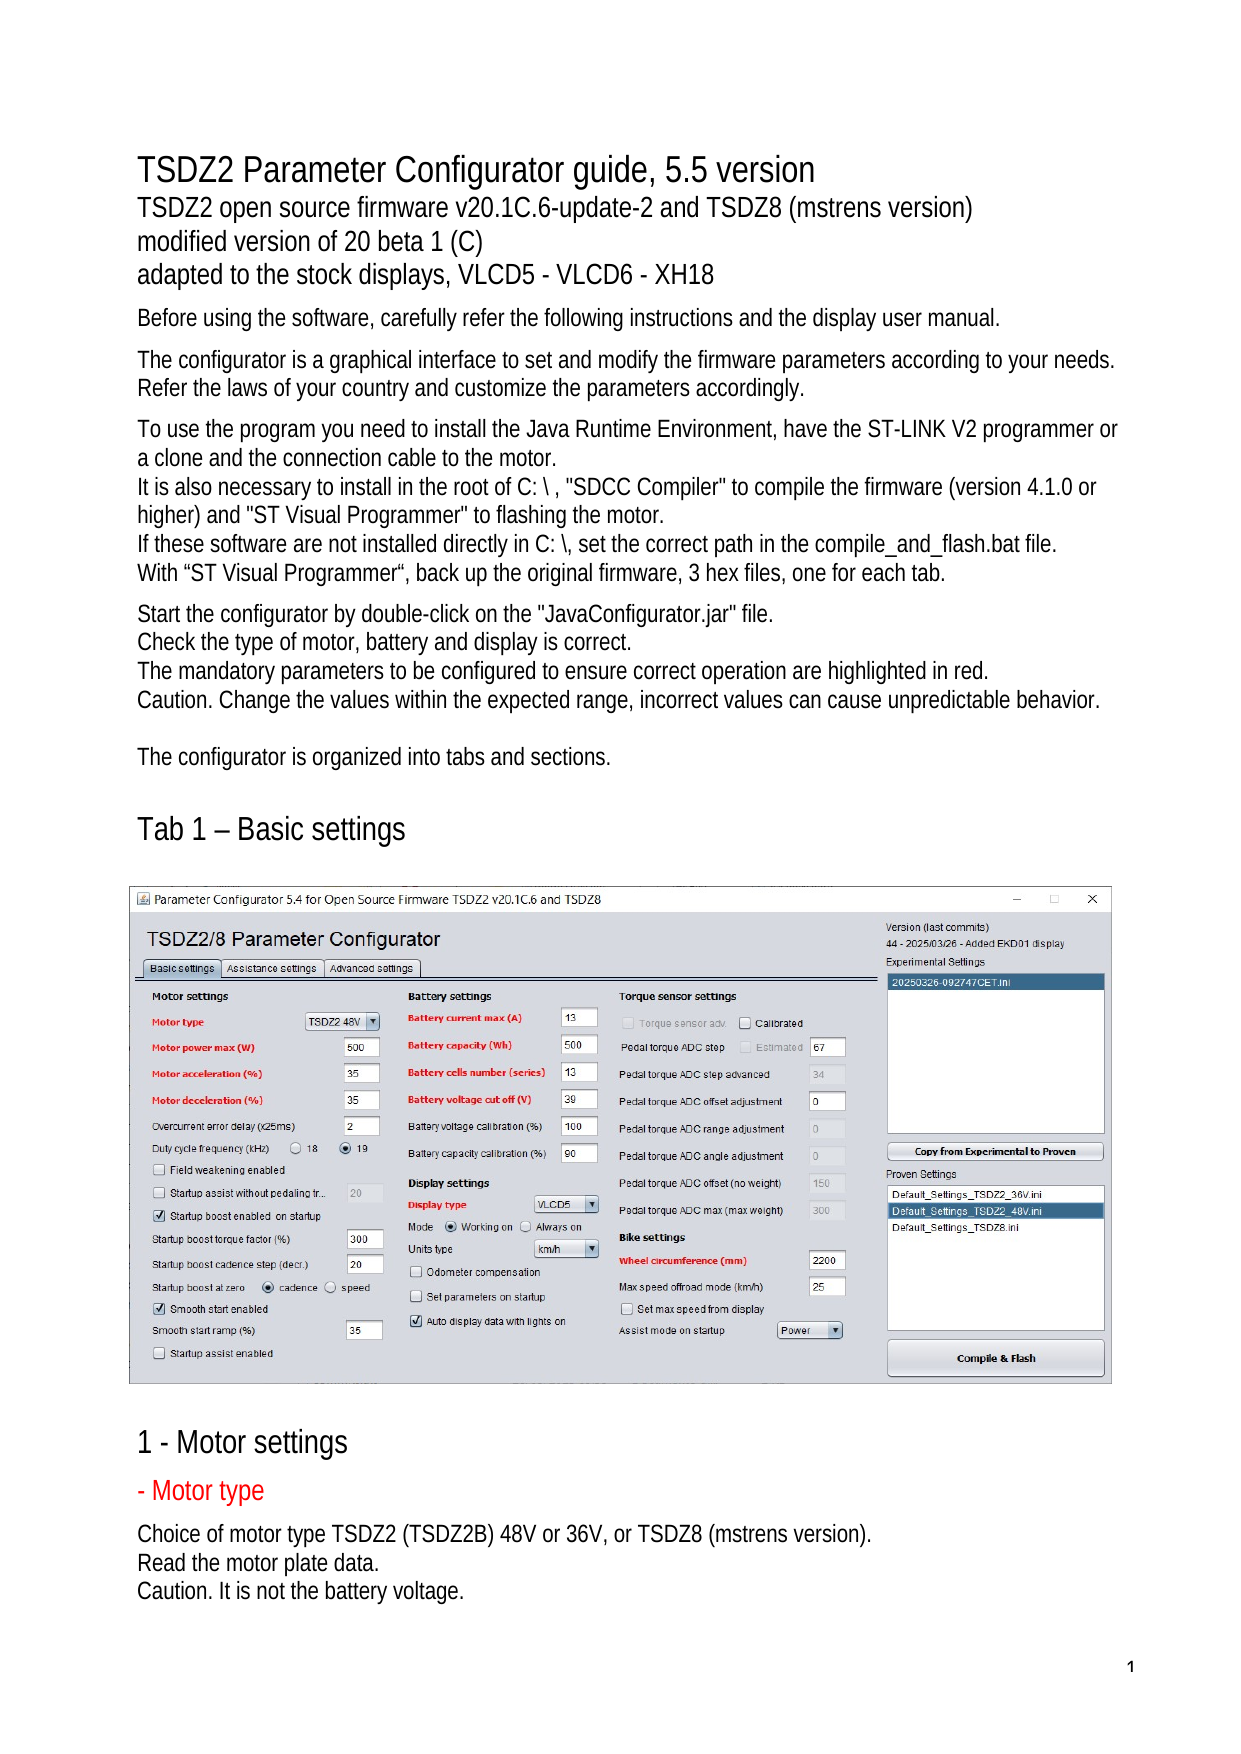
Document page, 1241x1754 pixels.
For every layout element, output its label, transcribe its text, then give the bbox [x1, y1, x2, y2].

text With “ST Visual Programmer“, back up the original firmware, 3 hex files, one for each tab. [137, 558, 1122, 586]
text Start the configurator by double-click on the "JavaConfigurator.jar" file. [137, 599, 1122, 627]
text To use the program you need to install the Java Runtime Environment, have the ST-LINK V2 programmer or a clone and the connection cable to the motor. [137, 414, 1122, 472]
text The configurator is organized into tabs and sections. [137, 742, 1122, 771]
text It is also necessary to install in the root of C: \ , "SDCC Compiler" to compile the firmware (version 4.1.0 or higher) and "ST Visual Programmer" to flashing the motor. [137, 472, 1122, 529]
text Check the type of motor, battery and display is correct. [137, 627, 1122, 656]
text Caution. Change the values within the expected range, incorrect values can cause unpredictable behavior. [137, 685, 1122, 713]
text TSDZ2 open source firmware v20.1C.6-update-2 and TSDZ8 (mstrens version) [137, 191, 1122, 224]
text Choice of motor type TSDZ2 (TSDZ2B) 48V or 36V, or TSDZ8 (mstrens version). [137, 1519, 1122, 1547]
text Before using the software, carefully refer the following instructions and the display user manual. [137, 303, 1122, 332]
text modified version of 20 beta 1 (C) [137, 224, 1122, 257]
text Tab 1 – Basic settings [137, 809, 1122, 847]
text Caution. It is not the battery voltage. [137, 1576, 1122, 1605]
text Read the motor plate data. [137, 1547, 1122, 1576]
picture [130, 886, 1111, 1383]
text adapted to the stock displays, VLCD5 - VLCD6 - XH18 [137, 257, 1122, 291]
text The configurator is a graphical interface to set and modify the firmware parameters according to your needs. Refer the laws of your country and customize the parameters accordingly. [137, 344, 1122, 402]
text 1 - Motor settings [137, 1422, 1122, 1460]
text - Motor type [137, 1473, 1122, 1506]
text If these software are not installed directly in C: \, set the correct path in the compile_and_flash.bat file. [137, 529, 1122, 558]
text The mandatory parameters to be configured to ensure correct operation are highlighted in red. [137, 656, 1122, 685]
subtitle TSDZ2 Parameter Configurator guide, 5.5 version [137, 148, 1122, 191]
